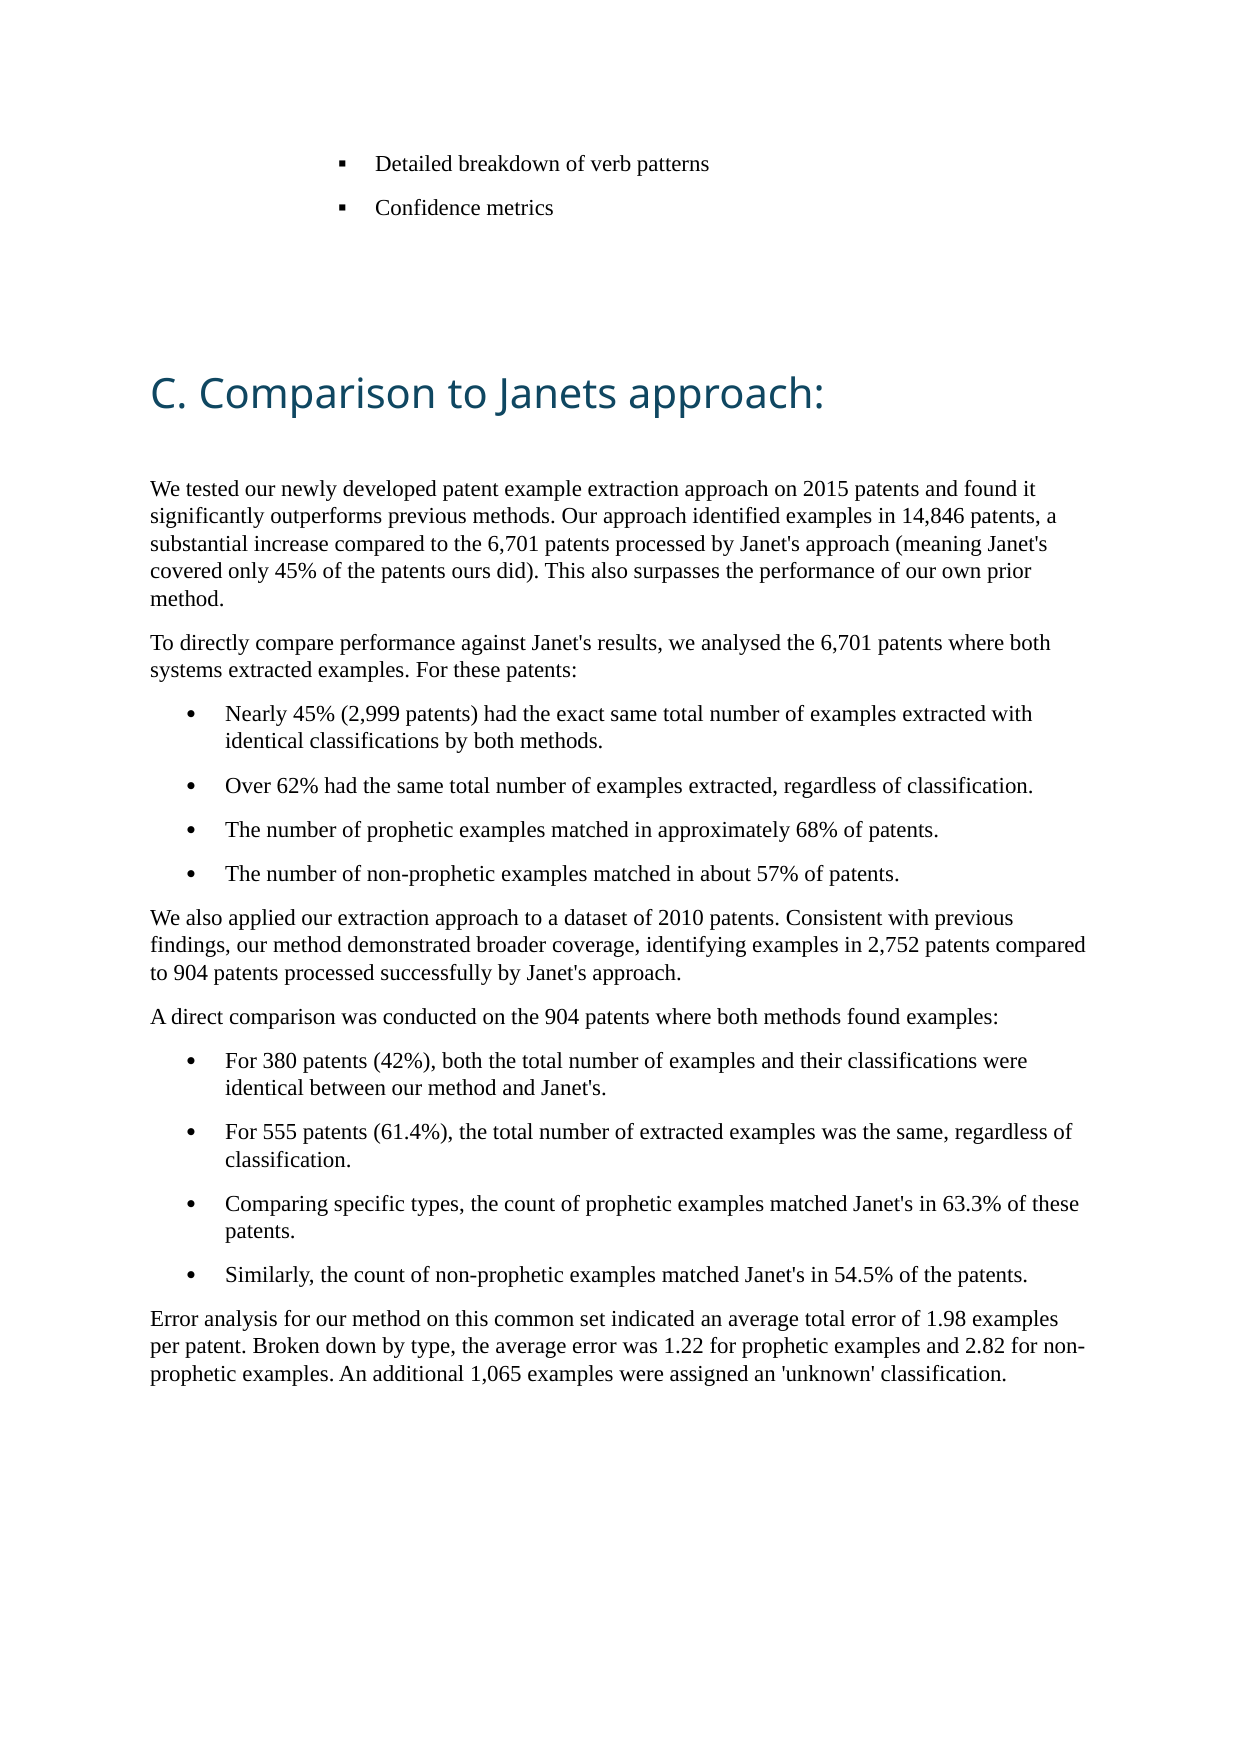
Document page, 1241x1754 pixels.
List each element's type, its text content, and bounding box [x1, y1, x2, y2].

list Comparing specific types, the count of prophetic examples matched Janet's in 63.3% of these patents. [187, 1190, 1090, 1243]
list Over 62% had the same total number of examples extracted, regardless of classification. [187, 772, 1090, 798]
text We tested our newly developed patent example extraction approach on 2015 patents and found it significantly outperforms previous methods. Our approach identified examples in 14,846 patents, a substantial increase compared to the 6,701 patents processed by Janet's approach (meaning Janet's covered only 45% of the patents ours did). This also surpasses the performance of our own prior method. [150, 475, 1090, 611]
text To directly compare performance against Janet's results, we analysed the 6,701 patents where both systems extracted examples. For these patents: [150, 629, 1090, 682]
list For 555 patents (61.4%), the total number of extracted examples was the same, regardless of classification. [187, 1118, 1090, 1172]
text We also applied our extraction approach to a dataset of 2010 patents. Consistent with previous findings, our method demonstrated broader coverage, identifying examples in 2,752 patents compared to 904 patents processed successfully by Janet's approach. [150, 904, 1090, 985]
subtitle C. Comparison to Janets approach: [150, 364, 1090, 421]
list The number of non-prophetic examples matched in about 57% of patents. [187, 860, 1090, 886]
text A direct comparison was conducted on the 904 patents where both methods found examples: [150, 1003, 1090, 1029]
list The number of prophetic examples matched in approximately 68% of patents. [187, 816, 1090, 842]
list Similarly, the count of non-prophetic examples matched Janet's in 54.5% of the patents. [187, 1261, 1090, 1287]
list Nearly 45% (2,999 patents) had the exact same total number of examples extracted with identical classifications by both methods. [187, 700, 1090, 754]
text Error analysis for our method on this common set indicated an average total error of 1.98 examples per patent. Broken down by type, the average error was 1.22 for prophetic examples and 2.82 for non-prophetic examples. An additional 1,065 examples were assigned an 'unknown' classification. [150, 1305, 1090, 1386]
list Confidence metrics [337, 194, 1090, 220]
list Detailed breakdown of verb patterns [337, 150, 1090, 176]
list For 380 patents (42%), both the total number of examples and their classifications were identical between our method and Janet's. [187, 1047, 1090, 1101]
